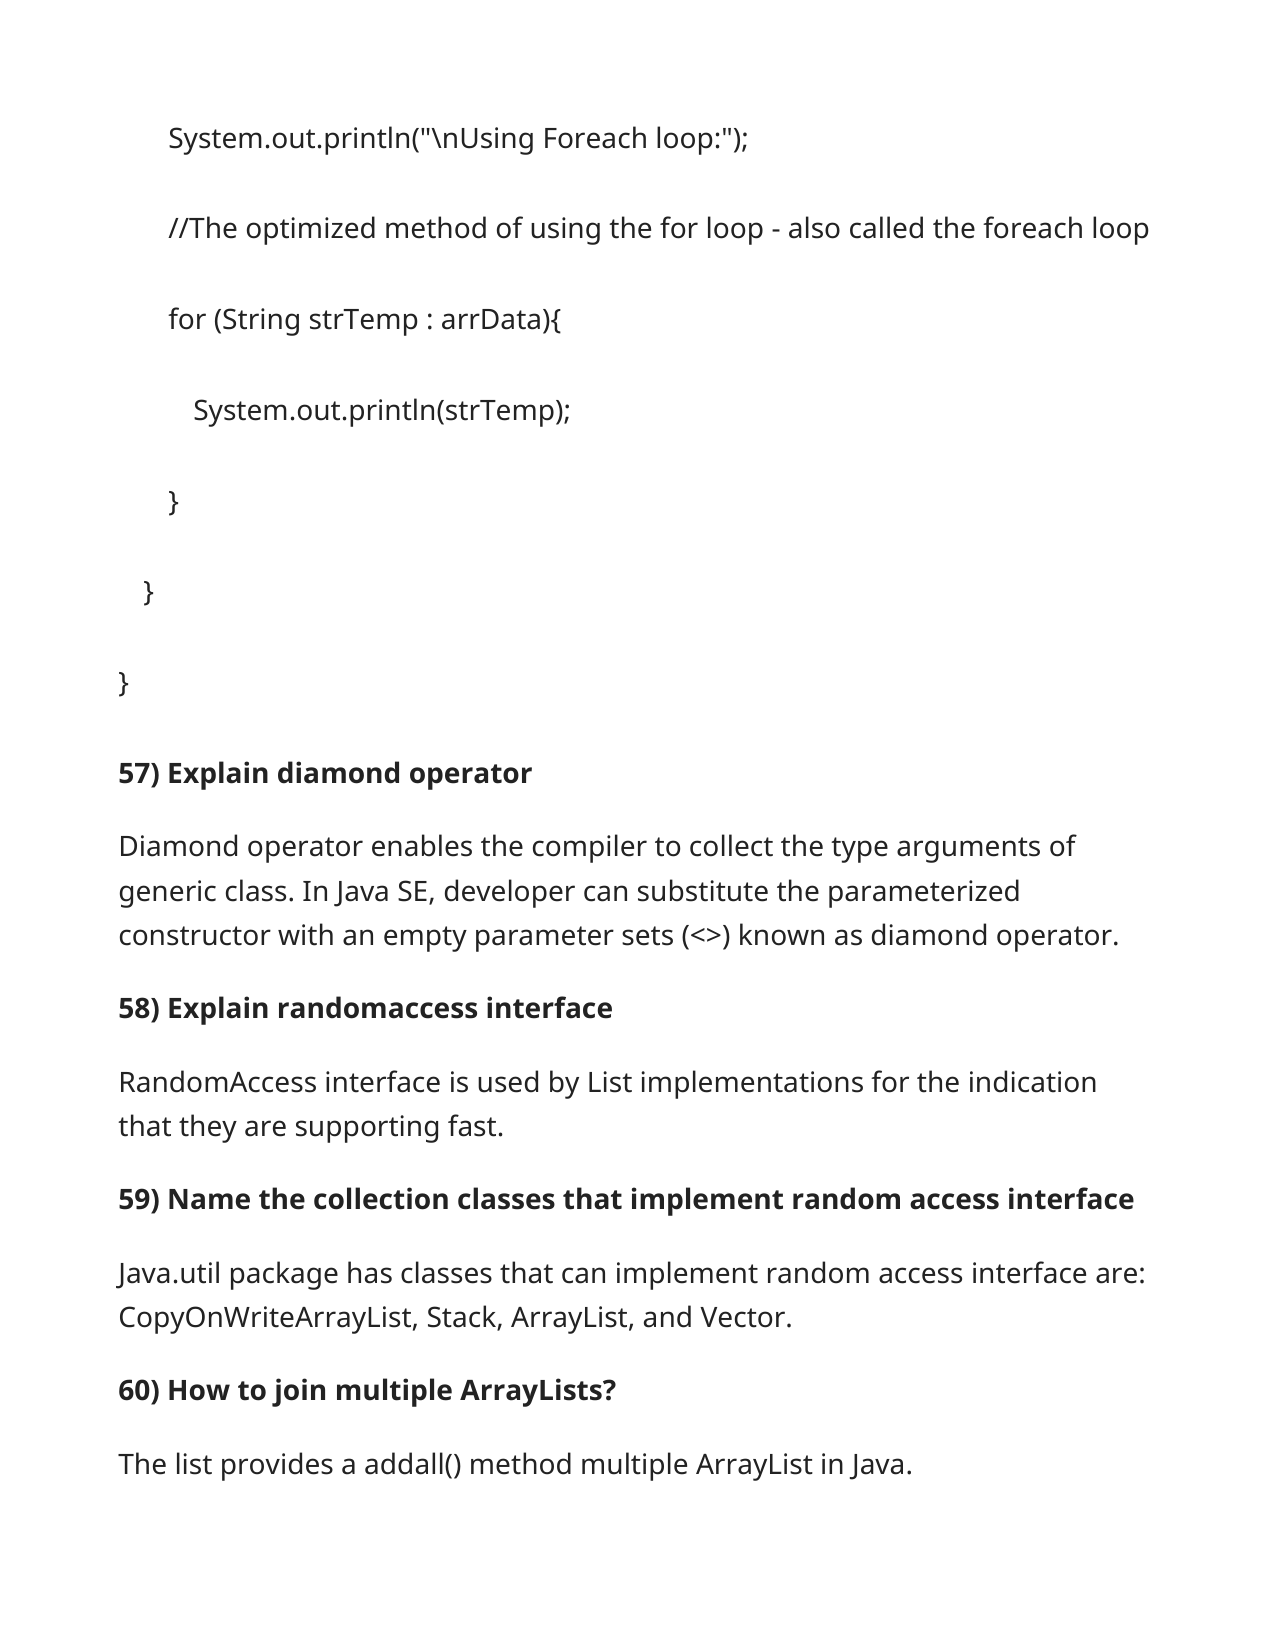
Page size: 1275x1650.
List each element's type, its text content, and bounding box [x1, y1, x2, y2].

text Diamond operator enables the compiler to collect the type arguments of generic class. In Java SE, developer can substitute the parameterized constructor with an empty parameter sets (<>) known as diamond operator. [118, 827, 1157, 953]
text 58) Explain randomaccess interface [118, 988, 1157, 1027]
text The list provides a addall() method multiple ArrayList in Java. [118, 1444, 1157, 1483]
text 59) Name the collection classes that implement random access interface [118, 1179, 1157, 1218]
text System.out.println(strTemp); [118, 390, 1157, 429]
text for (String strTemp : arrData){ [118, 299, 1157, 338]
text } [118, 572, 1157, 610]
text Java.util package has classes that can implement random access interface are: CopyOnWriteArrayList, Stack, ArrayList, and Vector. [118, 1253, 1157, 1336]
text 60) How to join multiple ArrayLists? [118, 1371, 1157, 1409]
text } [118, 481, 1157, 519]
text //The optimized method of using the for loop - also called the foreach loop [118, 209, 1157, 247]
text System.out.println("\nUsing Foreach loop:"); [118, 118, 1157, 156]
text RandomAccess interface is used by List implementations for the indication that they are supporting fast. [118, 1062, 1157, 1144]
text 57) Explain diamond operator [118, 753, 1157, 792]
text } [118, 662, 1157, 701]
